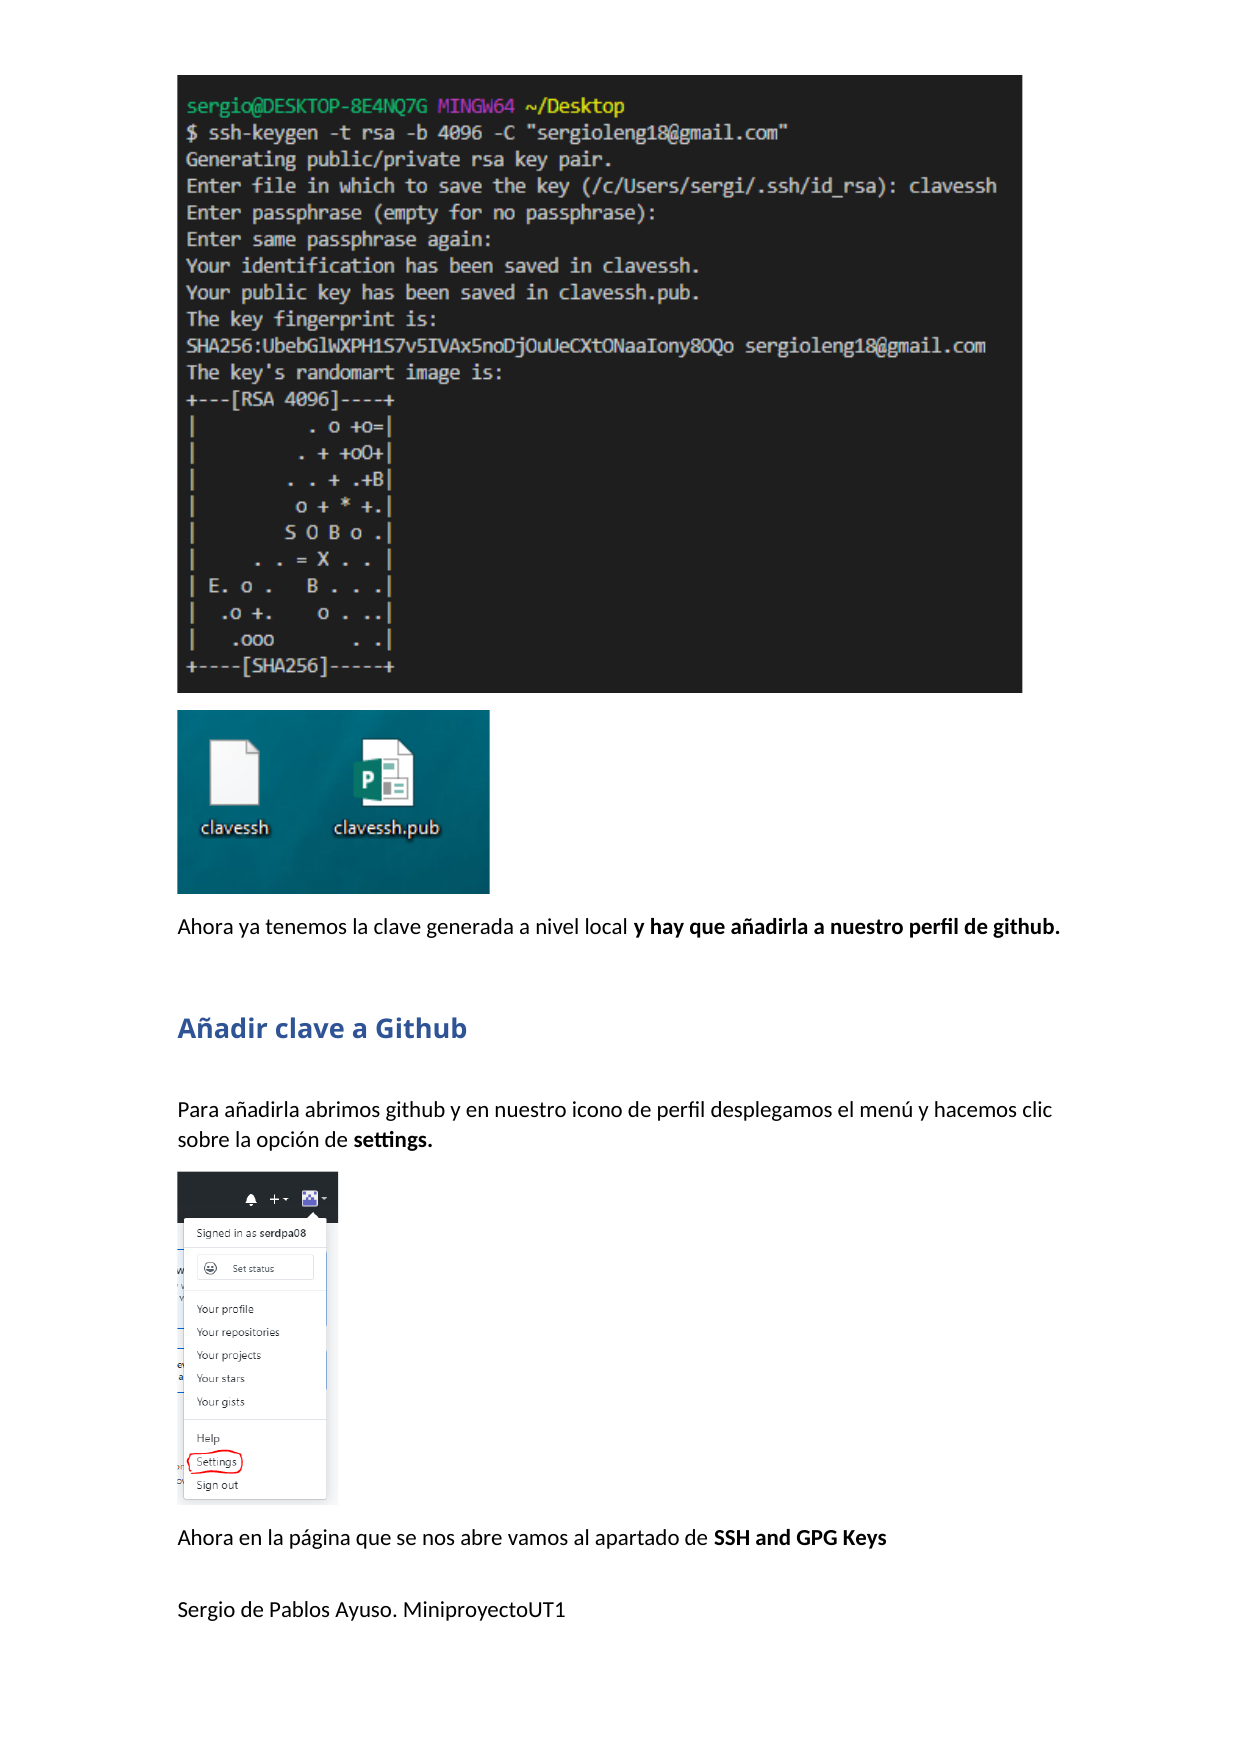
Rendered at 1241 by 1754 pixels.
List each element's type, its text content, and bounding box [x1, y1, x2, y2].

text Para añadirla abrimos github y en nuestro icono de perfil desplegamos el menú y hacemos clic sobre la opción de settings. [177, 1095, 1063, 1153]
text Ahora en la página que se nos abre vamos al apartado de SSH and GPG Keys [177, 1523, 1063, 1551]
text Ahora ya tenemos la clave generada a nivel local y hay que añadirla a nuestro perfil de github. [177, 912, 1063, 940]
subtitle Añadir clave a Github [177, 1009, 1063, 1046]
